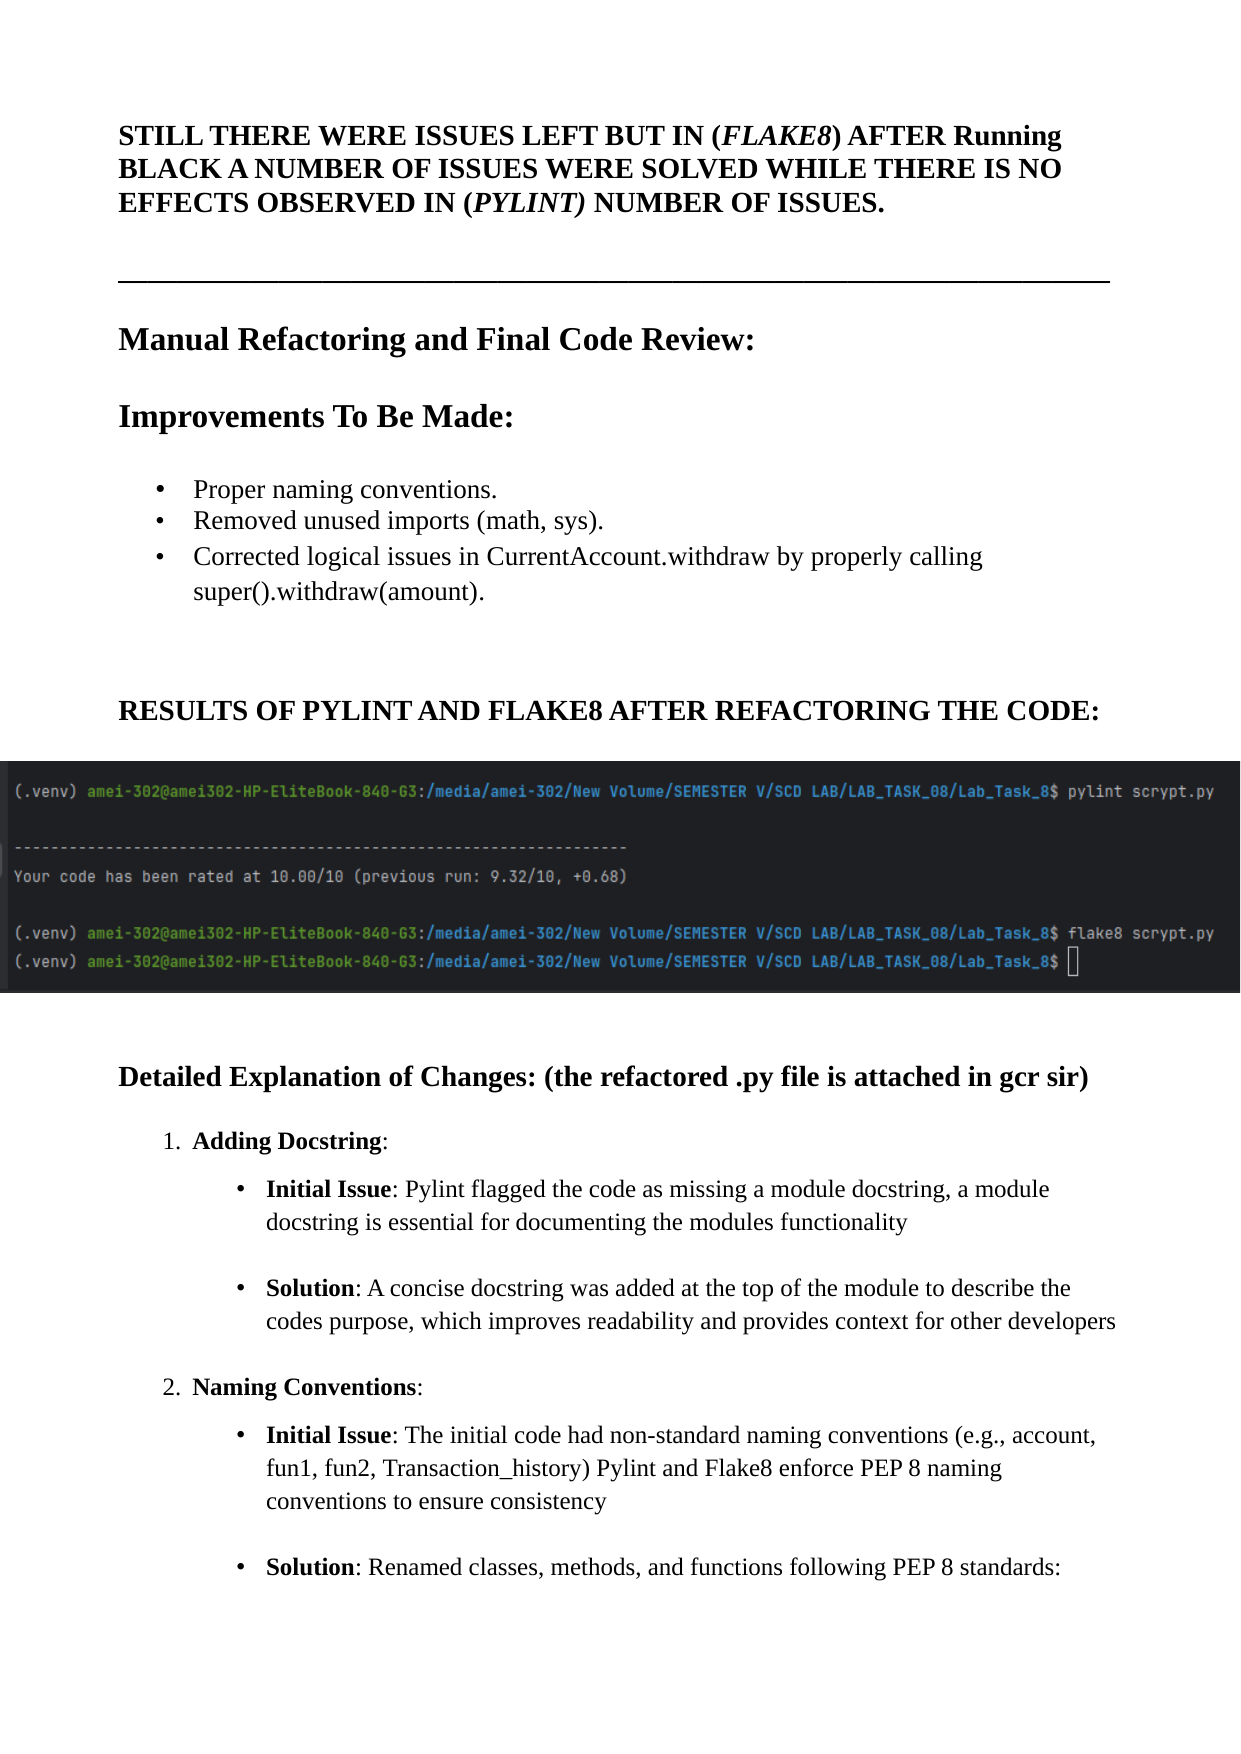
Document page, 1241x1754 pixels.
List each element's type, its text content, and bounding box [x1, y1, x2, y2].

text Manual Refactoring and Final Code Review: [118, 319, 1122, 358]
list Naming Conventions: [162, 1372, 1122, 1401]
text RESULTS OF PYLINT AND FLAKE8 AFTER REFACTORING THE CODE: [118, 693, 1122, 726]
text Improvements To Be Made: [118, 396, 1122, 434]
list Removed unused imports (math, sys). [156, 504, 1122, 535]
list Initial Issue: Pylint flagged the code as missing a module docstring, a module docstring is essential for documenting the modules functionality [236, 1174, 1122, 1236]
list Corrected logical issues in CurrentAccount.withdraw by properly calling super().withdraw(amount). [156, 540, 1122, 607]
text ____________________________________________________________________ [118, 252, 1122, 286]
list Solution: Renamed classes, methods, and functions following PEP 8 standards: [236, 1552, 1122, 1581]
picture [0, 761, 1241, 993]
list Initial Issue: The initial code had non-standard naming conventions (e.g., account, fun1, fun2, Transaction_history) Pylint and Flake8 enforce PEP 8 naming conventions to ensure consistency [236, 1420, 1122, 1514]
list Adding Docstring: [162, 1126, 1122, 1155]
subtitle Detailed Explanation of Changes: (the refactored .py file is attached in gcr sir) [118, 1059, 1122, 1093]
list Solution: A concise docstring was added at the top of the module to describe the codes purpose, which improves readability and provides context for other developers [236, 1273, 1122, 1335]
list Proper naming conventions. [156, 473, 1122, 504]
text STILL THERE WERE ISSUES LEFT BUT IN (FLAKE8) AFTER Running BLACK A NUMBER OF ISSUES WERE SOLVED WHILE THERE IS NO EFFECTS OBSERVED IN (PYLINT) NUMBER OF ISSUES. [118, 118, 1122, 219]
